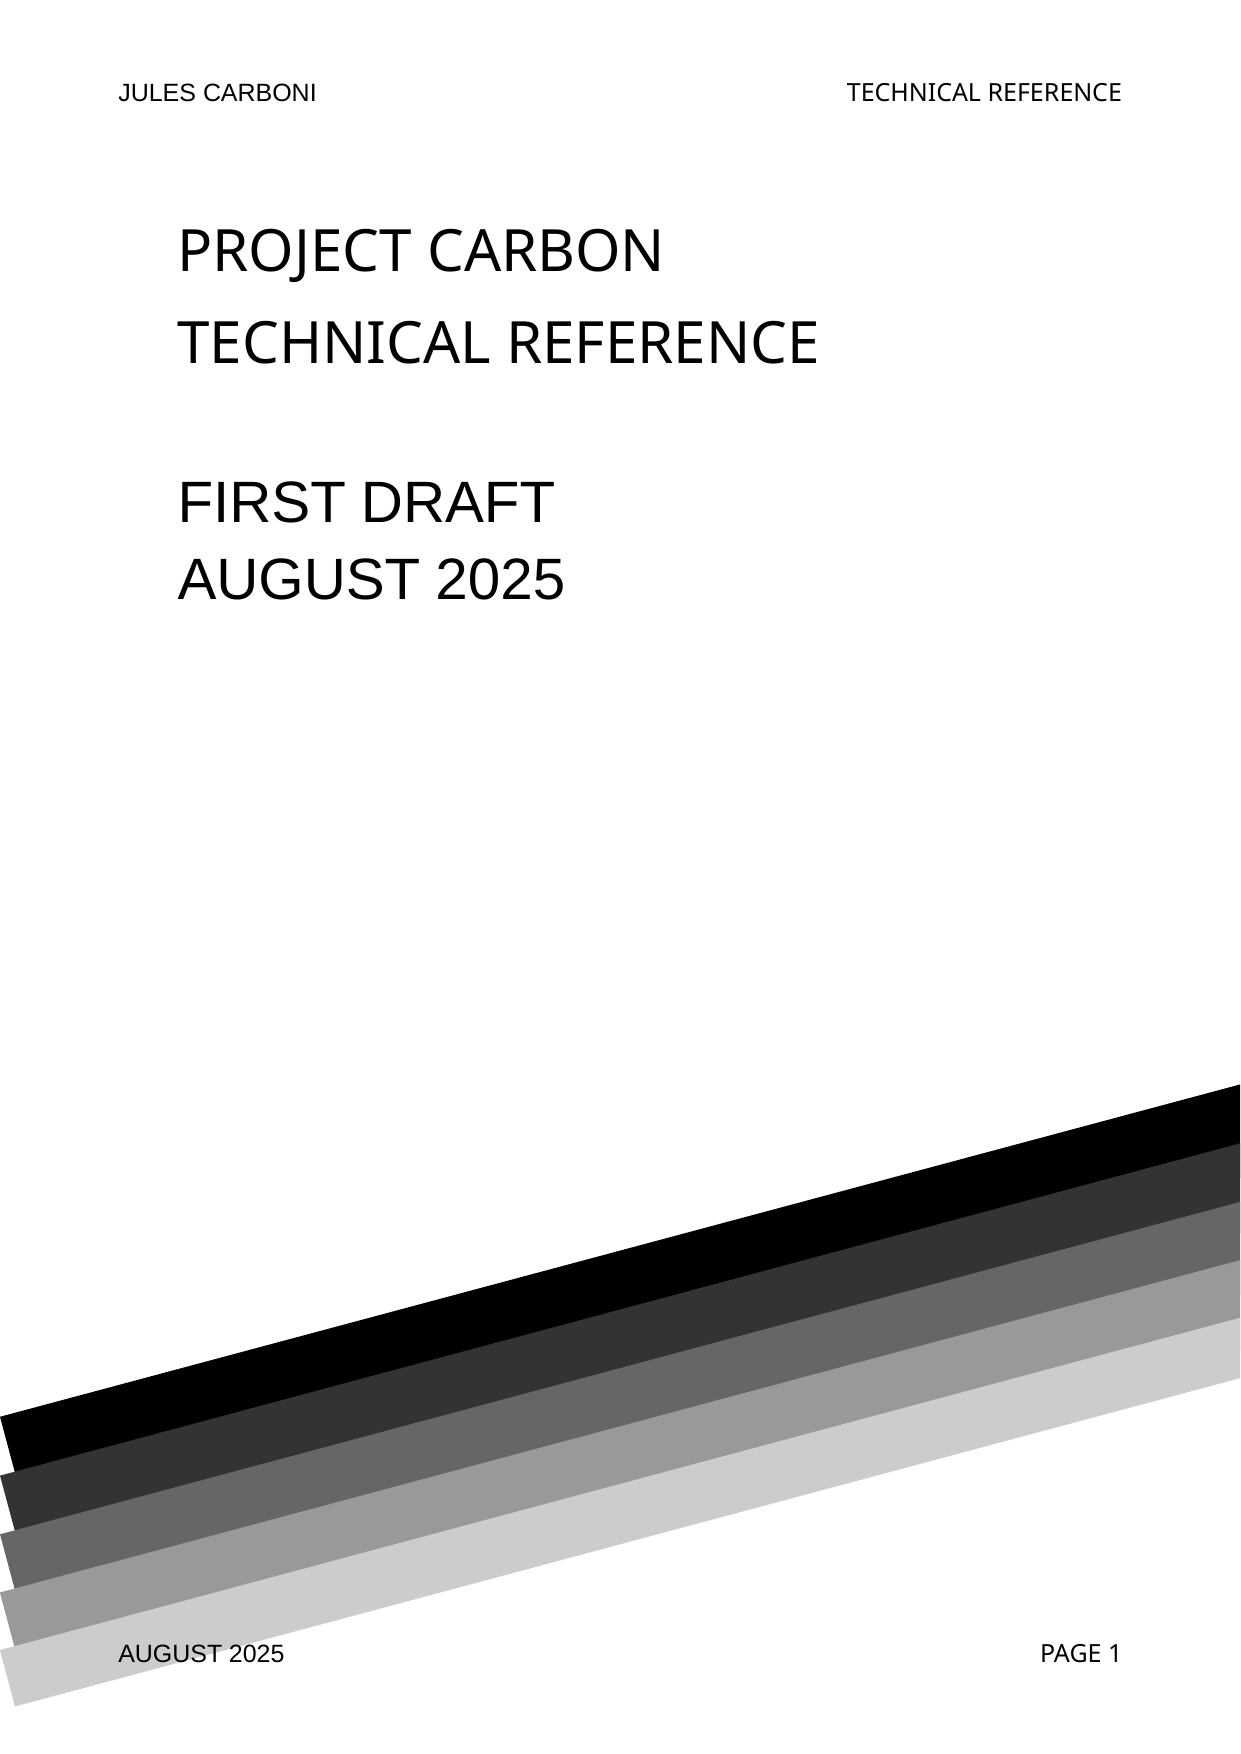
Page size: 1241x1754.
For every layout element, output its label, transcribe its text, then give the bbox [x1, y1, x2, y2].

text Project Carbon Technical Reference First Draft August 2025 [177, 118, 1063, 612]
